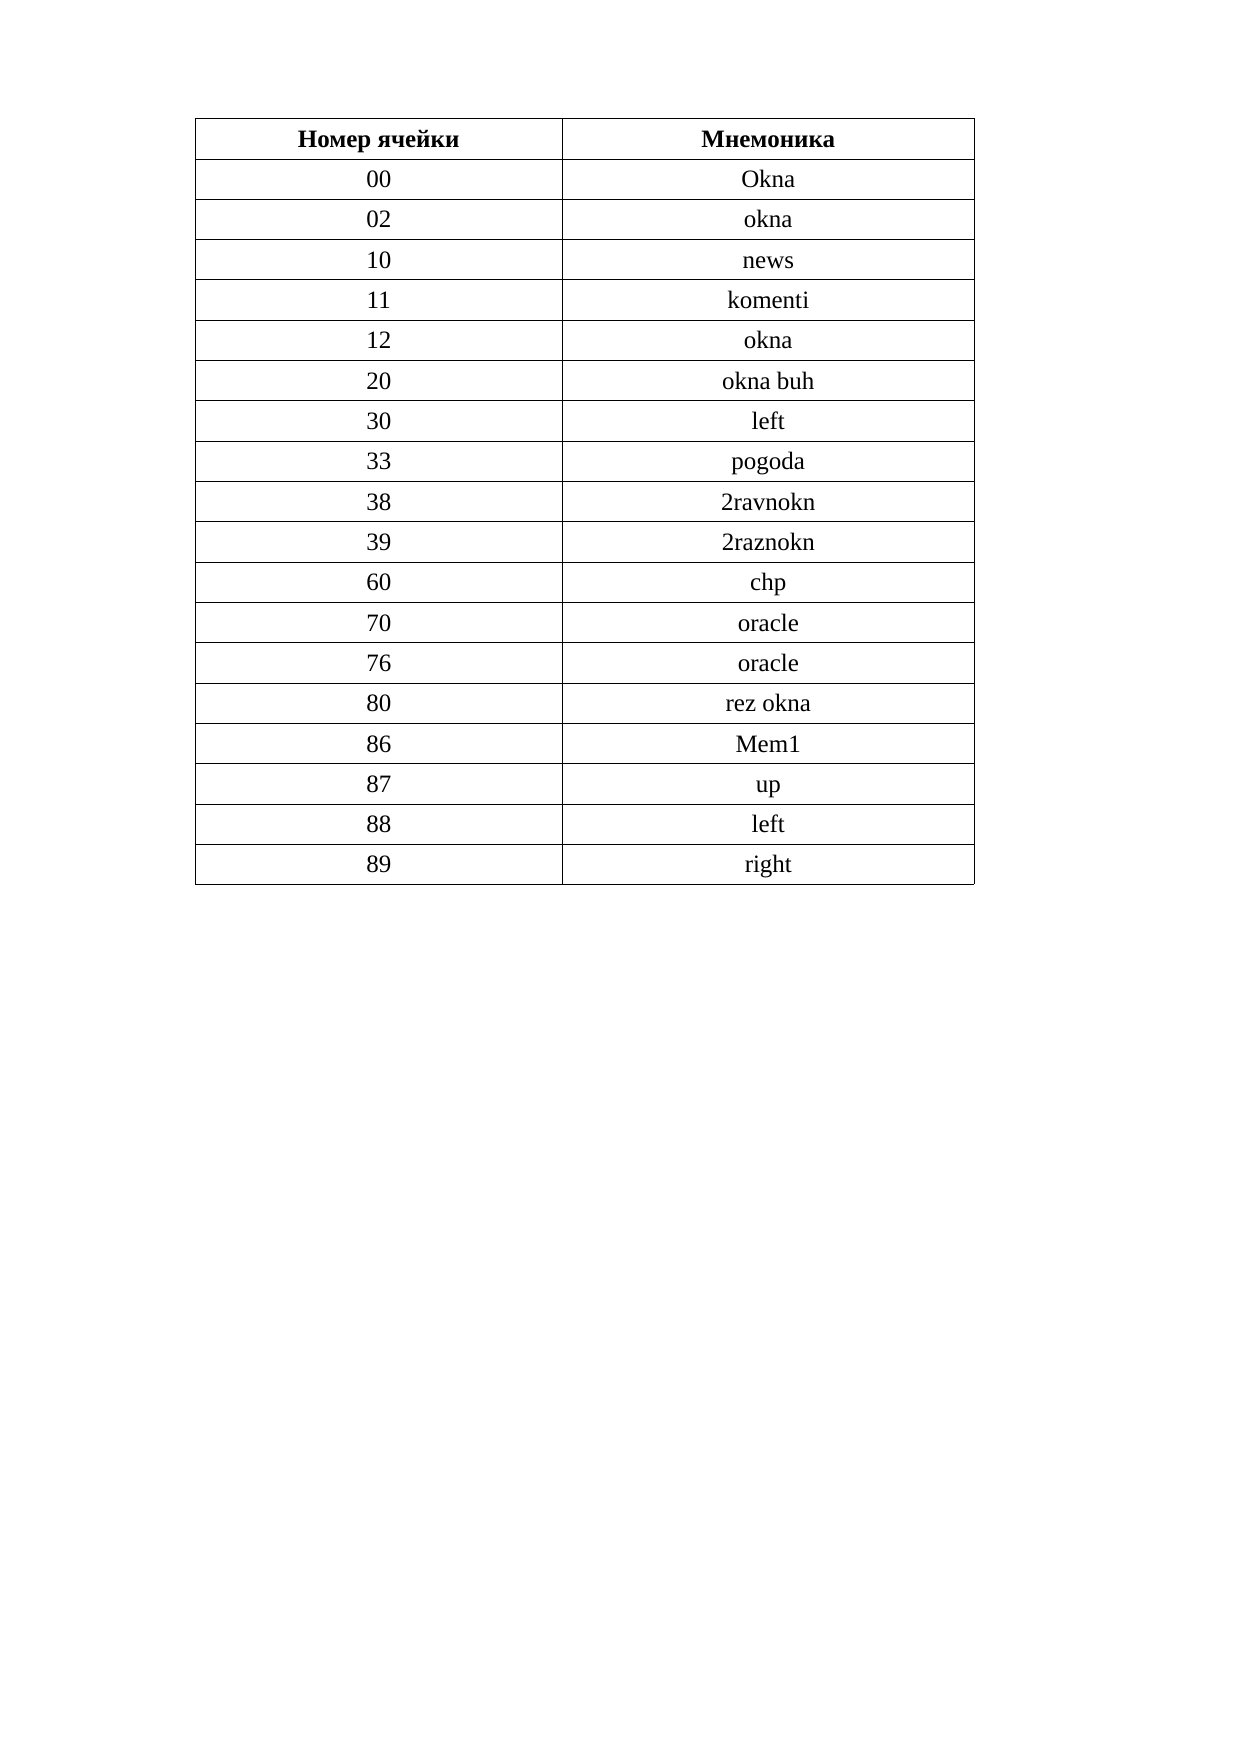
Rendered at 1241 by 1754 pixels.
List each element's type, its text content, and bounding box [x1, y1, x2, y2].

table_cell right [563, 845, 974, 884]
table_cell 12 [196, 321, 562, 360]
table_cell pogoda [563, 442, 974, 481]
table_cell news [563, 240, 974, 279]
table_cell 11 [196, 280, 562, 320]
table_cell Okna [563, 160, 974, 199]
table_cell 2raznokn [563, 522, 974, 562]
table_cell 39 [196, 522, 562, 562]
table_cell 20 [196, 361, 562, 400]
table_cell oracle [563, 603, 974, 642]
table_cell 80 [196, 684, 562, 723]
table_cell 60 [196, 563, 562, 602]
table_cell 89 [196, 845, 562, 884]
table_cell 2ravnokn [563, 482, 974, 521]
table_cell 76 [196, 643, 562, 682]
table_cell left [563, 805, 974, 844]
table_cell left [563, 401, 974, 441]
table_cell 10 [196, 240, 562, 279]
table_cell 00 [196, 160, 562, 199]
table_cell okna buh [563, 361, 974, 400]
table_cell 87 [196, 764, 562, 803]
table_header Мнемоника [563, 119, 974, 158]
table_cell rez okna [563, 684, 974, 723]
table_cell 70 [196, 603, 562, 642]
table_cell Mem1 [563, 724, 974, 763]
table_cell 86 [196, 724, 562, 763]
table_cell okna [563, 200, 974, 239]
table_header Номер ячейки [196, 119, 562, 158]
table_cell 02 [196, 200, 562, 239]
table_cell 30 [196, 401, 562, 441]
table_cell chp [563, 563, 974, 602]
table_cell 33 [196, 442, 562, 481]
table_cell up [563, 764, 974, 803]
table_cell 88 [196, 805, 562, 844]
table_cell komenti [563, 280, 974, 320]
table_cell okna [563, 321, 974, 360]
table_cell oracle [563, 643, 974, 682]
table_cell 38 [196, 482, 562, 521]
